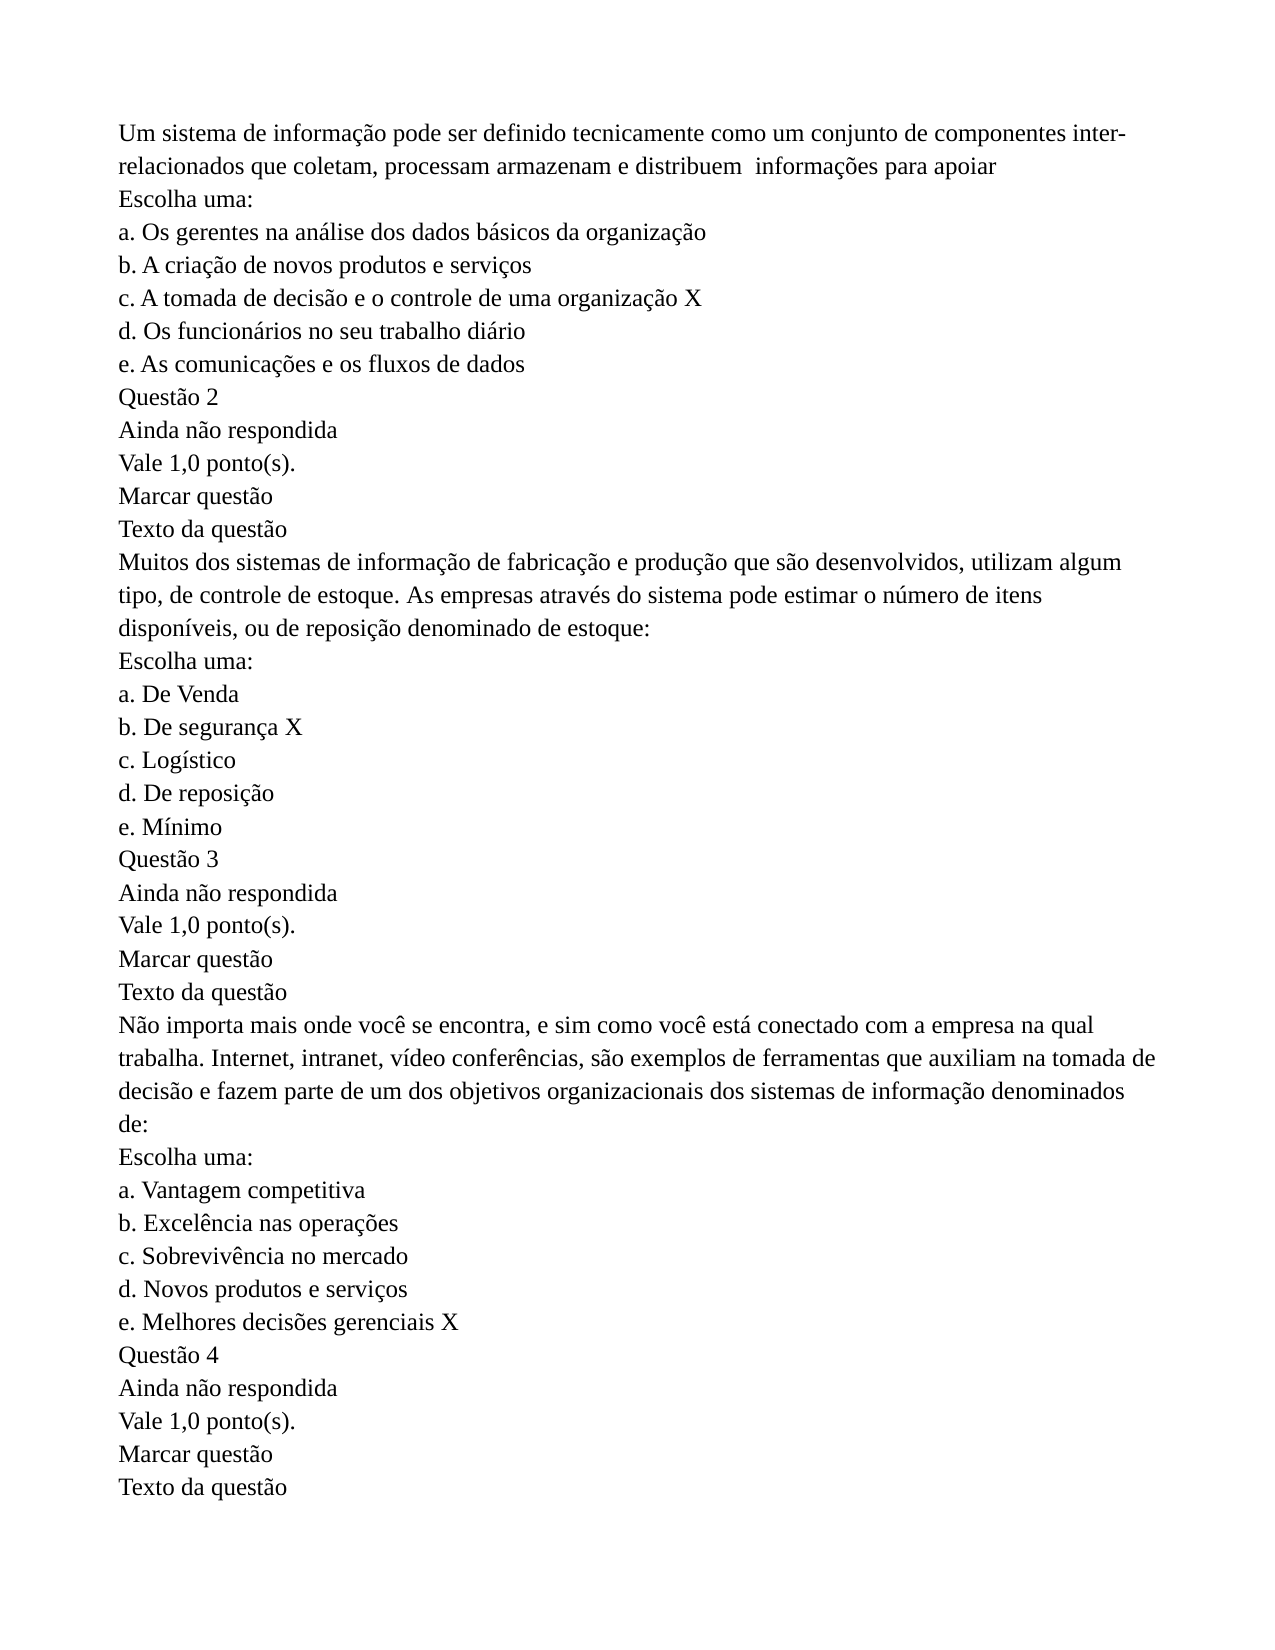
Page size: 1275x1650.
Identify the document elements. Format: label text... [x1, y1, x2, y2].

text Um sistema de informação pode ser definido tecnicamente como um conjunto de componentes inter-relacionados que coletam, processam armazenam e distribuem informações para apoiar [118, 118, 1157, 180]
text d. Novos produtos e serviços [118, 1274, 1157, 1303]
text a. De Venda [118, 679, 1157, 708]
text c. Logístico [118, 746, 1157, 774]
text Escolha uma: [118, 184, 1157, 213]
text e. As comunicações e os fluxos de dados [118, 349, 1157, 378]
text Vale 1,0 ponto(s). [118, 448, 1157, 477]
text d. Os funcionários no seu trabalho diário [118, 316, 1157, 345]
text Ainda não respondida [118, 1373, 1157, 1402]
text Marcar questão [118, 481, 1157, 510]
text d. De reposição [118, 778, 1157, 807]
text Vale 1,0 ponto(s). [118, 911, 1157, 939]
text Vale 1,0 ponto(s). [118, 1406, 1157, 1435]
text e. Mínimo [118, 812, 1157, 840]
text Não importa mais onde você se encontra, e sim como você está conectado com a empresa na qual trabalha. Internet, intranet, vídeo conferências, são exemplos de ferramentas que auxiliam na tomada de decisão e fazem parte de um dos objetivos organizacionais dos sistemas de informação denominados de: [118, 1010, 1157, 1137]
text a. Vantagem competitiva [118, 1175, 1157, 1203]
text Texto da questão [118, 514, 1157, 543]
text Texto da questão [118, 977, 1157, 1005]
text b. Excelência nas operações [118, 1208, 1157, 1237]
text e. Melhores decisões gerenciais X [118, 1307, 1157, 1336]
text c. A tomada de decisão e o controle de uma organização X [118, 283, 1157, 312]
text b. De segurança X [118, 712, 1157, 741]
text Questão 4 [118, 1340, 1157, 1369]
text Questão 2 [118, 382, 1157, 411]
text Marcar questão [118, 1439, 1157, 1468]
text Escolha uma: [118, 1142, 1157, 1171]
text a. Os gerentes na análise dos dados básicos da organização [118, 217, 1157, 246]
text Marcar questão [118, 944, 1157, 972]
text Muitos dos sistemas de informação de fabricação e produção que são desenvolvidos, utilizam algum tipo, de controle de estoque. As empresas através do sistema pode estimar o número de itens disponíveis, ou de reposição denominado de estoque: [118, 547, 1157, 642]
text Questão 3 [118, 844, 1157, 873]
text Ainda não respondida [118, 415, 1157, 444]
text b. A criação de novos produtos e serviços [118, 250, 1157, 279]
text Texto da questão [118, 1472, 1157, 1501]
text Escolha uma: [118, 646, 1157, 675]
text Ainda não respondida [118, 878, 1157, 906]
text c. Sobrevivência no mercado [118, 1241, 1157, 1269]
